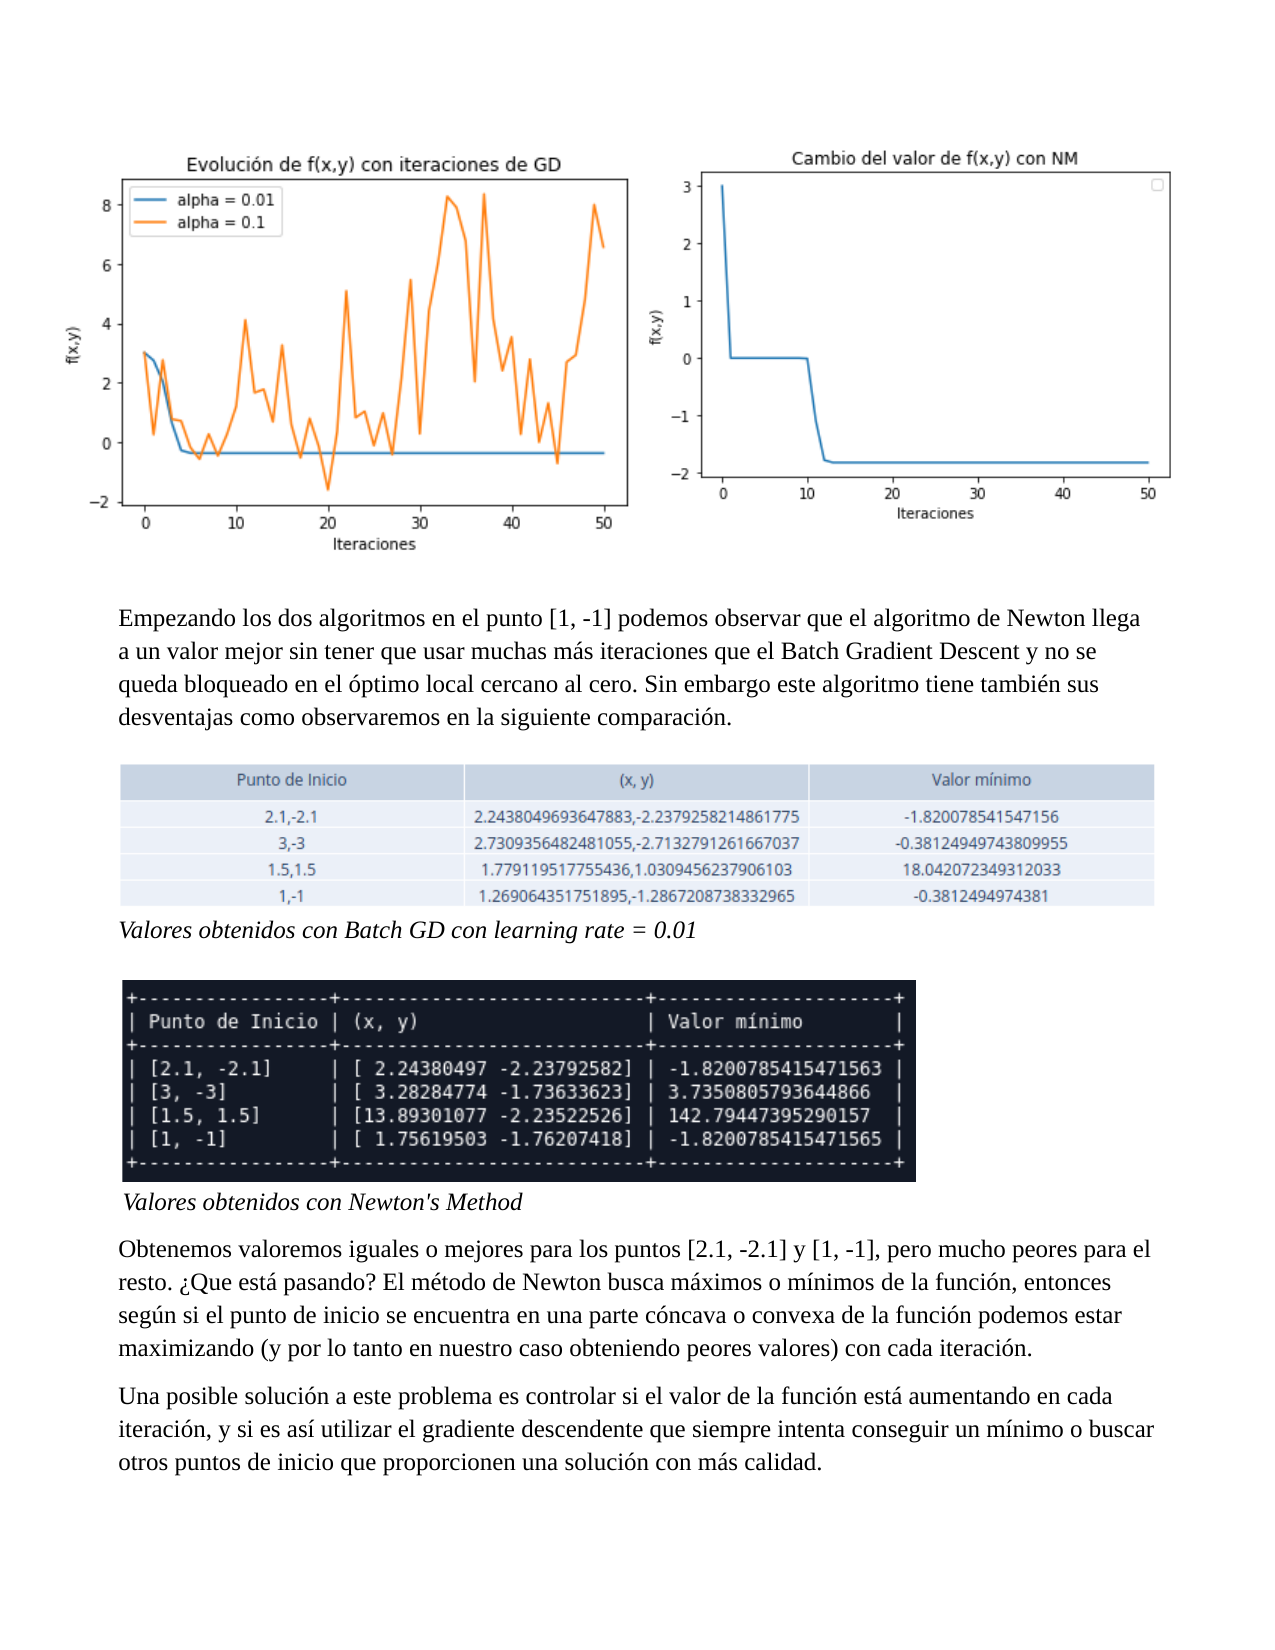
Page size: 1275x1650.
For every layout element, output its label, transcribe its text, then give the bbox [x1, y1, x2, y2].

picture [122, 980, 916, 1182]
text Obtenemos valoremos iguales o mejores para los puntos [2.1, -2.1] y [1, -1], pero mucho peores para el resto. ¿Que está pasando? El método de Newton busca máximos o mínimos de la función, entonces según si el punto de inicio se encuentra en una parte cóncava o convexa de la función podemos estar maximizando (y por lo tanto en nuestro caso obteniendo peores valores) con cada iteración. [118, 1234, 1157, 1362]
picture [118, 762, 1157, 910]
text Una posible solución a este problema es controlar si el valor de la función está aumentando en cada iteración, y si es así utilizar el gradiente descendente que siempre intenta conseguir un mínimo o buscar otros puntos de inicio que proporcionen una solución con más calidad. [118, 1381, 1157, 1476]
text Valores obtenidos con Newton's Method [122, 1182, 916, 1216]
text Valores obtenidos con Batch GD con learning rate = 0.01 [118, 910, 1157, 944]
text Empezando los dos algoritmos en el punto [1, -1] podemos observar que el algoritmo de Newton llega a un valor mejor sin tener que usar muchas más iteraciones que el Batch Gradient Descent y no se queda bloqueado en el óptimo local cercano al cero. Sin embargo este algoritmo tiene también sus desventajas como observaremos en la siguiente comparación. [118, 603, 1157, 731]
picture [57, 147, 636, 562]
picture [641, 141, 1178, 530]
